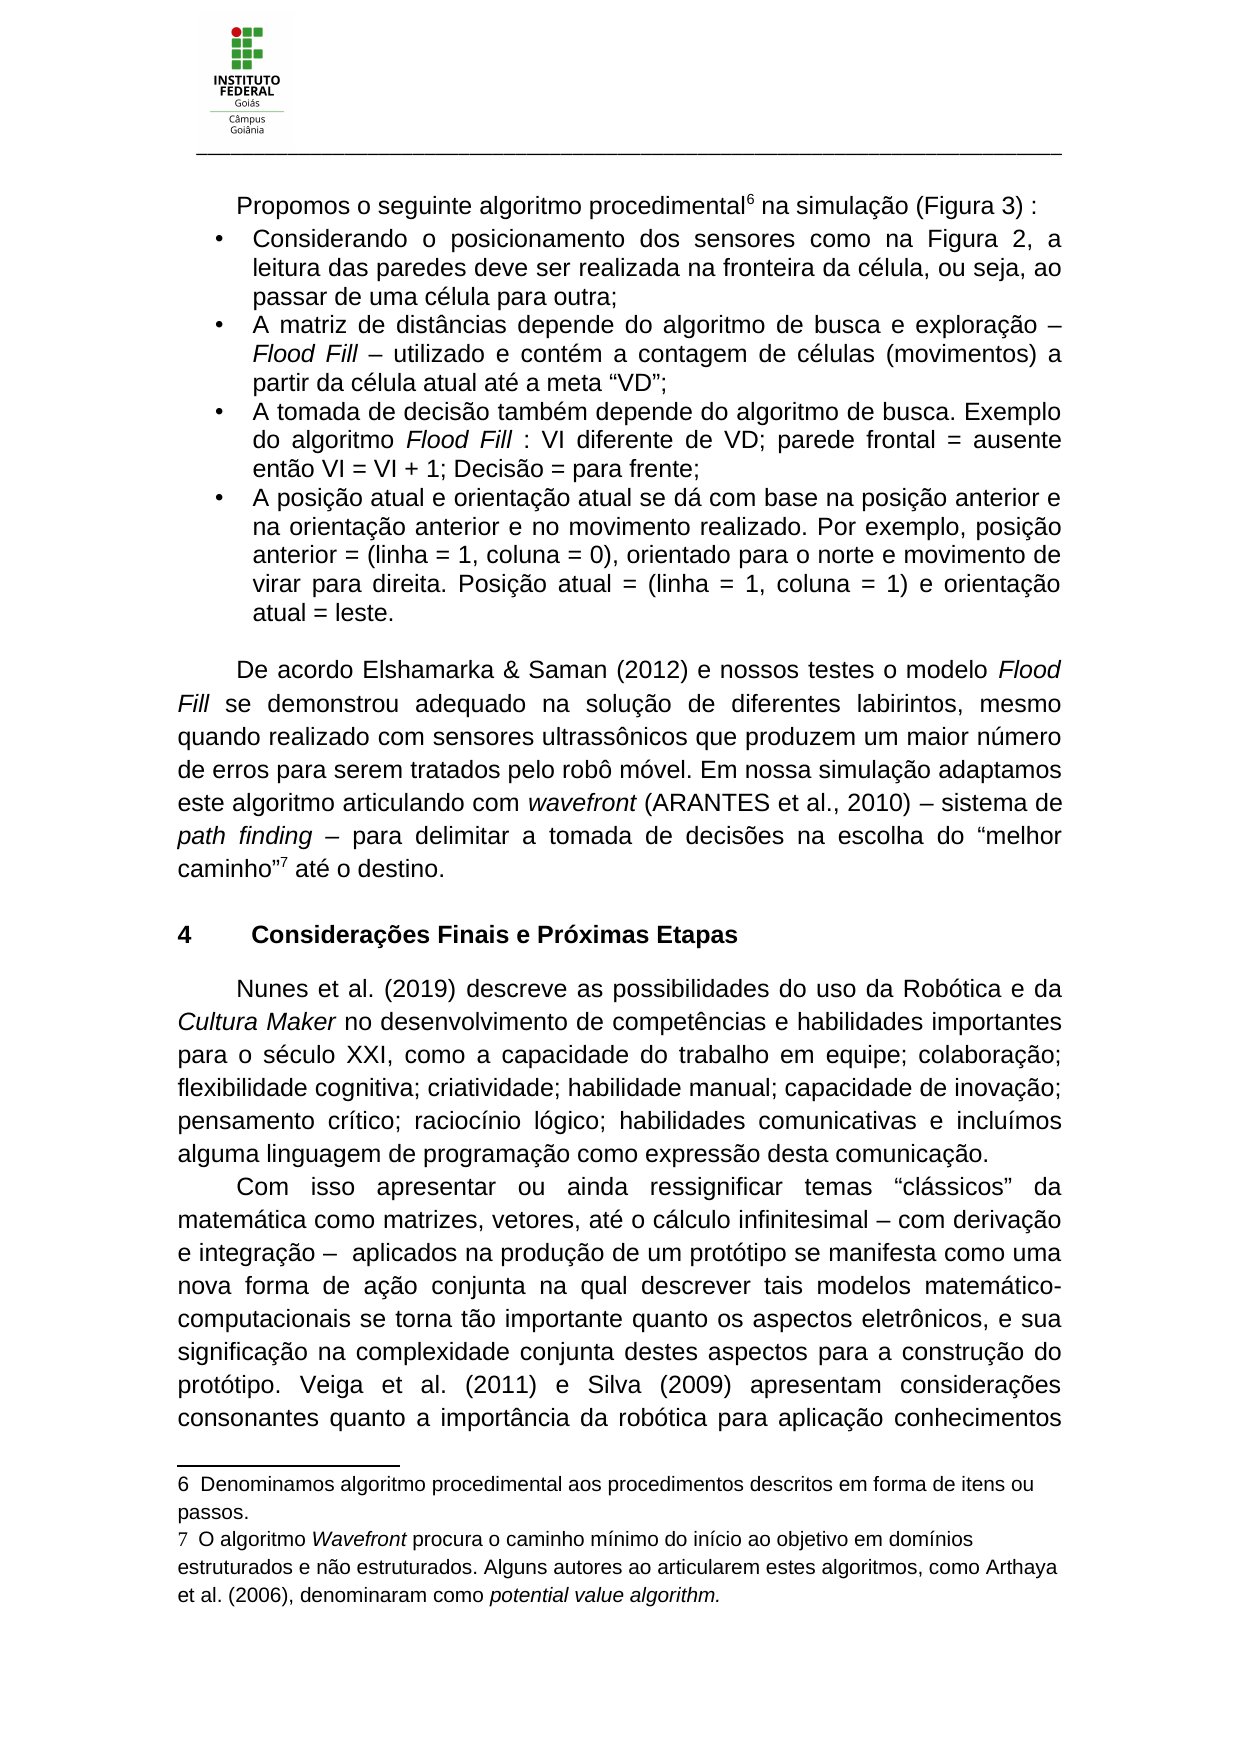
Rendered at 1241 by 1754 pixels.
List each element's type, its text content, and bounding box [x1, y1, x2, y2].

text Nunes et al. (2019) descreve as possibilidades do uso da Robótica e da Cultura Maker no desenvolvimento de competências e habilidades importantes para o século XXI, como a capacidade do trabalho em equipe; colaboração; flexibilidade cognitiva; criatividade; habilidade manual; capacidade de inovação; pensamento crítico; raciocínio lógico; habilidades comunicativas e incluímos alguma linguagem de programação como expressão desta comunicação. [177, 973, 1063, 1167]
picture [198, 12, 296, 151]
text De acordo Elshamarka & Saman (2012) e nossos testes o modelo Flood Fill se demonstrou adequado na solução de diferentes labirintos, mesmo quando realizado com sensores ultrassônicos que produzem um maior número de erros para serem tratados pelo robô móvel. Em nossa simulação adaptamos este algoritmo articulando com wavefront (ARANTES et al., 2010) – sistema de path finding – para delimitar a tomada de decisões na escolha do “melhor caminho” até o destino. [177, 656, 1063, 882]
text Denominamos algoritmo procedimental aos procedimentos descritos em forma de itens ou passos. [177, 1472, 1063, 1524]
text O algoritmo Wavefront procura o caminho mínimo do início ao objetivo em domínios estruturados e não estruturados. Alguns autores ao articularem estes algoritmos, como Arthaya et al. (2006), denominaram como potential value algorithm. [177, 1527, 1063, 1606]
text Com isso apresentar ou ainda ressignificar temas “clássicos” da matemática como matrizes, vetores, até o cálculo infinitesimal – com derivação e integração – aplicados na produção de um protótipo se manifesta como uma nova forma de ação conjunta na qual descrever tais modelos matemático-computacionais se torna tão importante quanto os aspectos eletrônicos, e sua significação na complexidade conjunta destes aspectos para a construção do protótipo. Veiga et al. (2011) e Silva (2009) apresentam considerações consonantes quanto a importância da robótica para aplicação conhecimentos [177, 1172, 1063, 1432]
list Considerando o posicionamento dos sensores como na Figura 2, a leitura das paredes deve ser realizada na fronteira da célula, ou seja, ao passar de uma célula para outra; [215, 224, 1063, 310]
list A matriz de distâncias depende do algoritmo de busca e exploração – Flood Fill – utilizado e contém a contagem de células (movimentos) a partir da célula atual até a meta “VD”; [215, 310, 1063, 397]
list A tomada de decisão também depende do algoritmo de busca. Exemplo do algoritmo Flood Fill : VI diferente de VD; parede frontal = ausente então VI = VI + 1; Decisão = para frente; [215, 397, 1063, 483]
text Propomos o seguinte algoritmo procedimental na simulação (Figura 3) : [177, 191, 1063, 219]
list A posição atual e orientação atual se dá com base na posição anterior e na orientação anterior e no movimento realizado. Por exemplo, posição anterior = (linha = 1, coluna = 0), orientado para o norte e movimento de virar para direita. Posição atual = (linha = 1, coluna = 1) e orientação atual = leste. [215, 483, 1063, 627]
text 4 Considerações Finais e Próximas Etapas [177, 920, 1063, 948]
